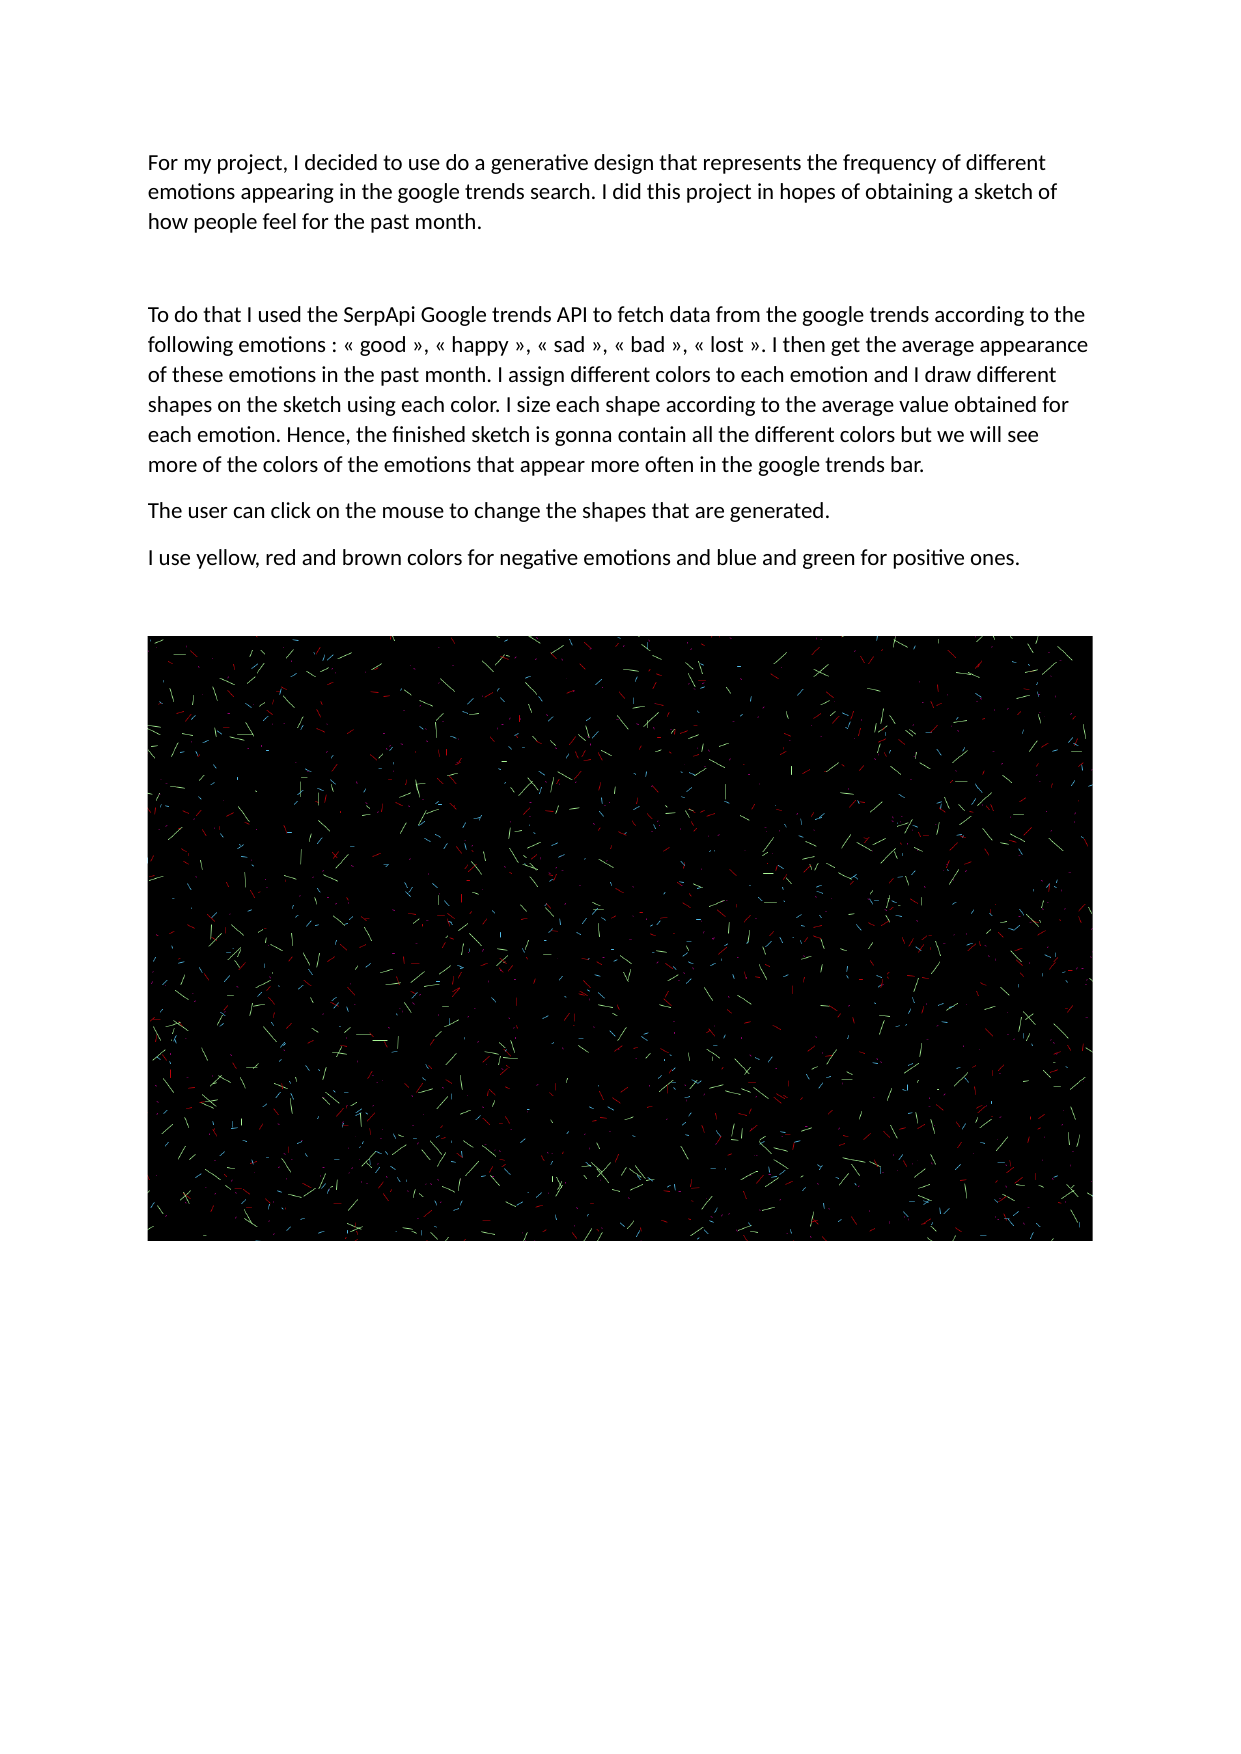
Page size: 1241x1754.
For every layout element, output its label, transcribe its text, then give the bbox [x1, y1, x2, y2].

text The user can click on the mouse to change the shapes that are generated. [148, 497, 1093, 524]
text To do that I used the SerpApi Google trends API to fetch data from the google trends according to the following emotions : « good », « happy », « sad », « bad », « lost ». I then get the average appearance of these emotions in the past month. I assign different colors to each emotion and I draw different shapes on the sketch using each color. I size each shape according to the average value obtained for each emotion. Hence, the finished sketch is gonna contain all the different colors but we will see more of the colors of the emotions that appear more often in the google trends bar. [148, 301, 1093, 478]
text For my project, I decided to use do a generative design that represents the frequency of different emotions appearing in the google trends search. I did this project in hopes of obtaining a sketch of how people feel for the past month. [148, 148, 1093, 235]
text I use yellow, red and brown colors for negative emotions and blue and green for positive ones. [148, 543, 1093, 571]
